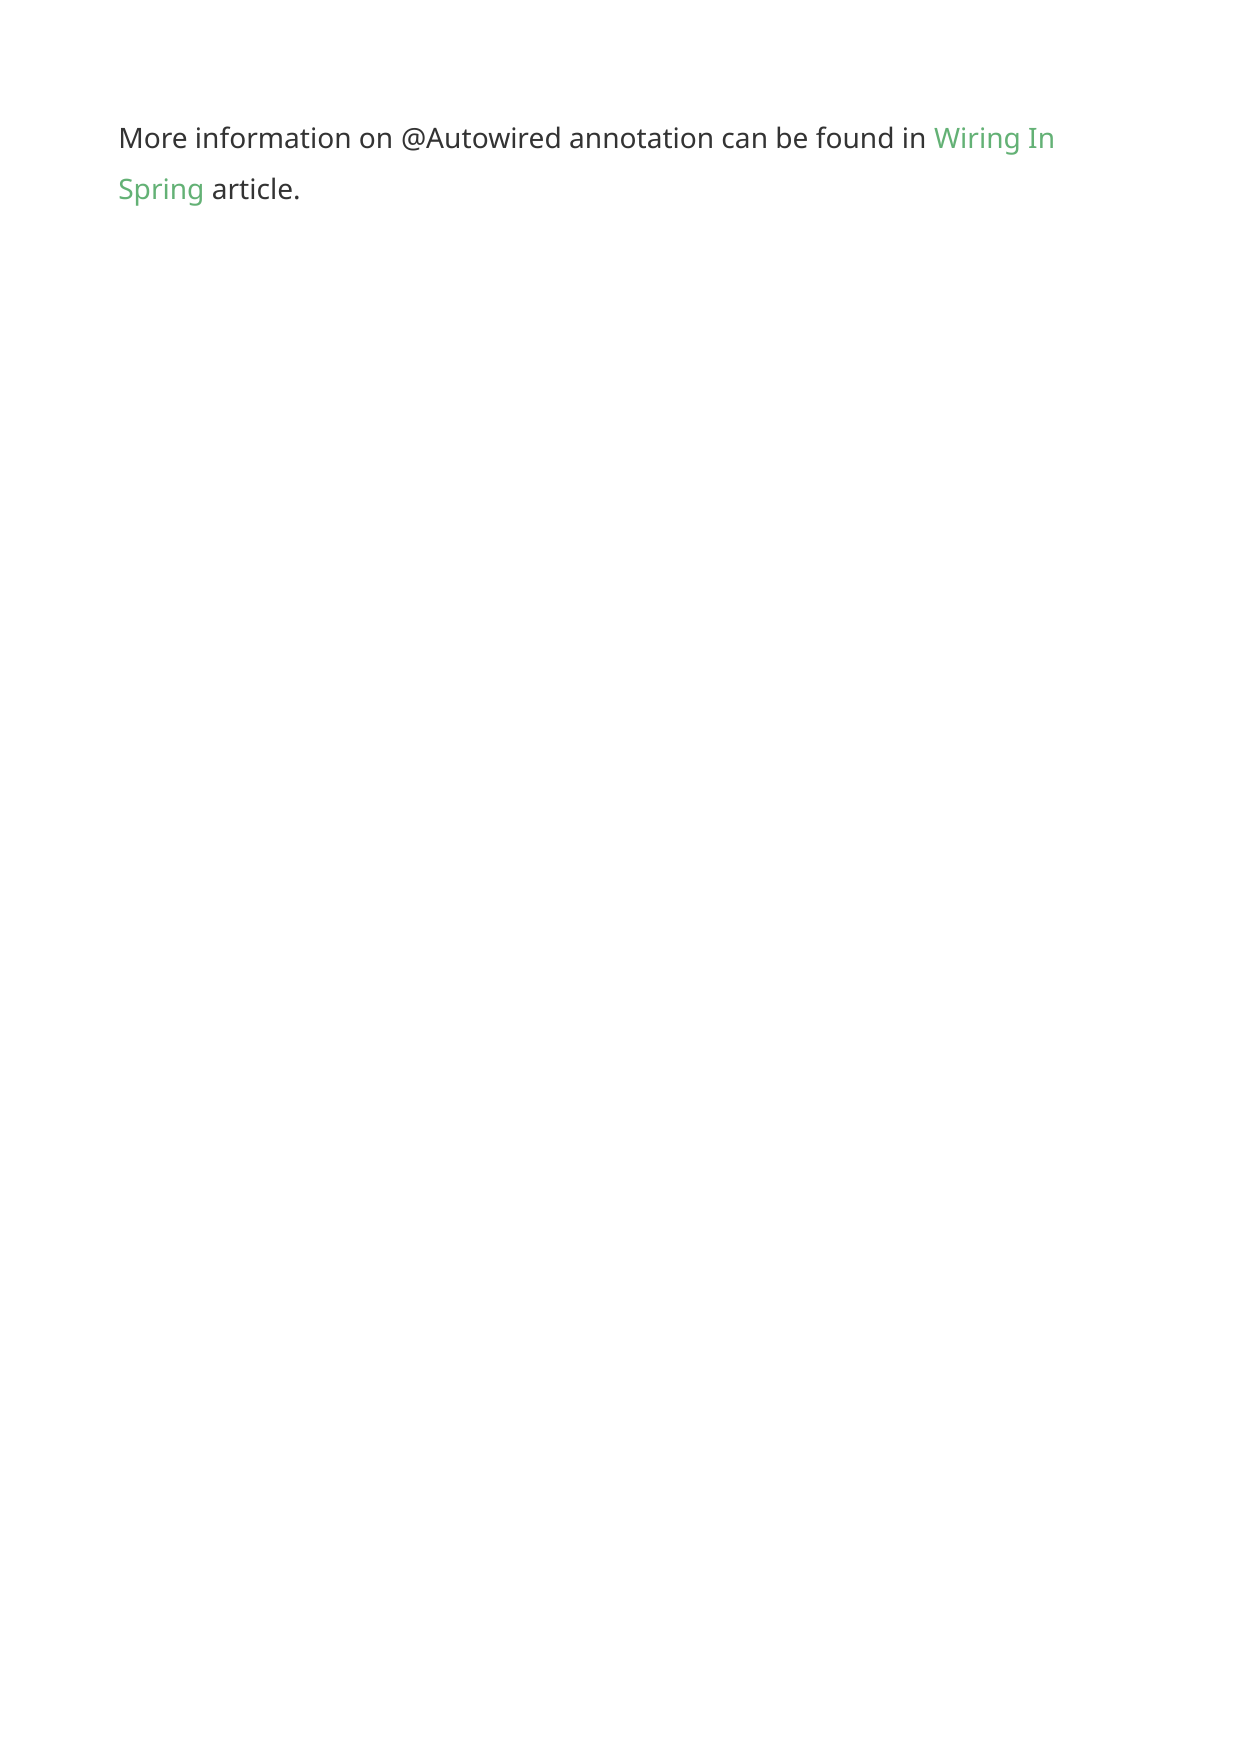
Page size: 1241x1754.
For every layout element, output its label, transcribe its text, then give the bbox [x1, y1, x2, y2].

text More information on @Autowired annotation can be found in Wiring In Spring article. [118, 118, 1122, 207]
